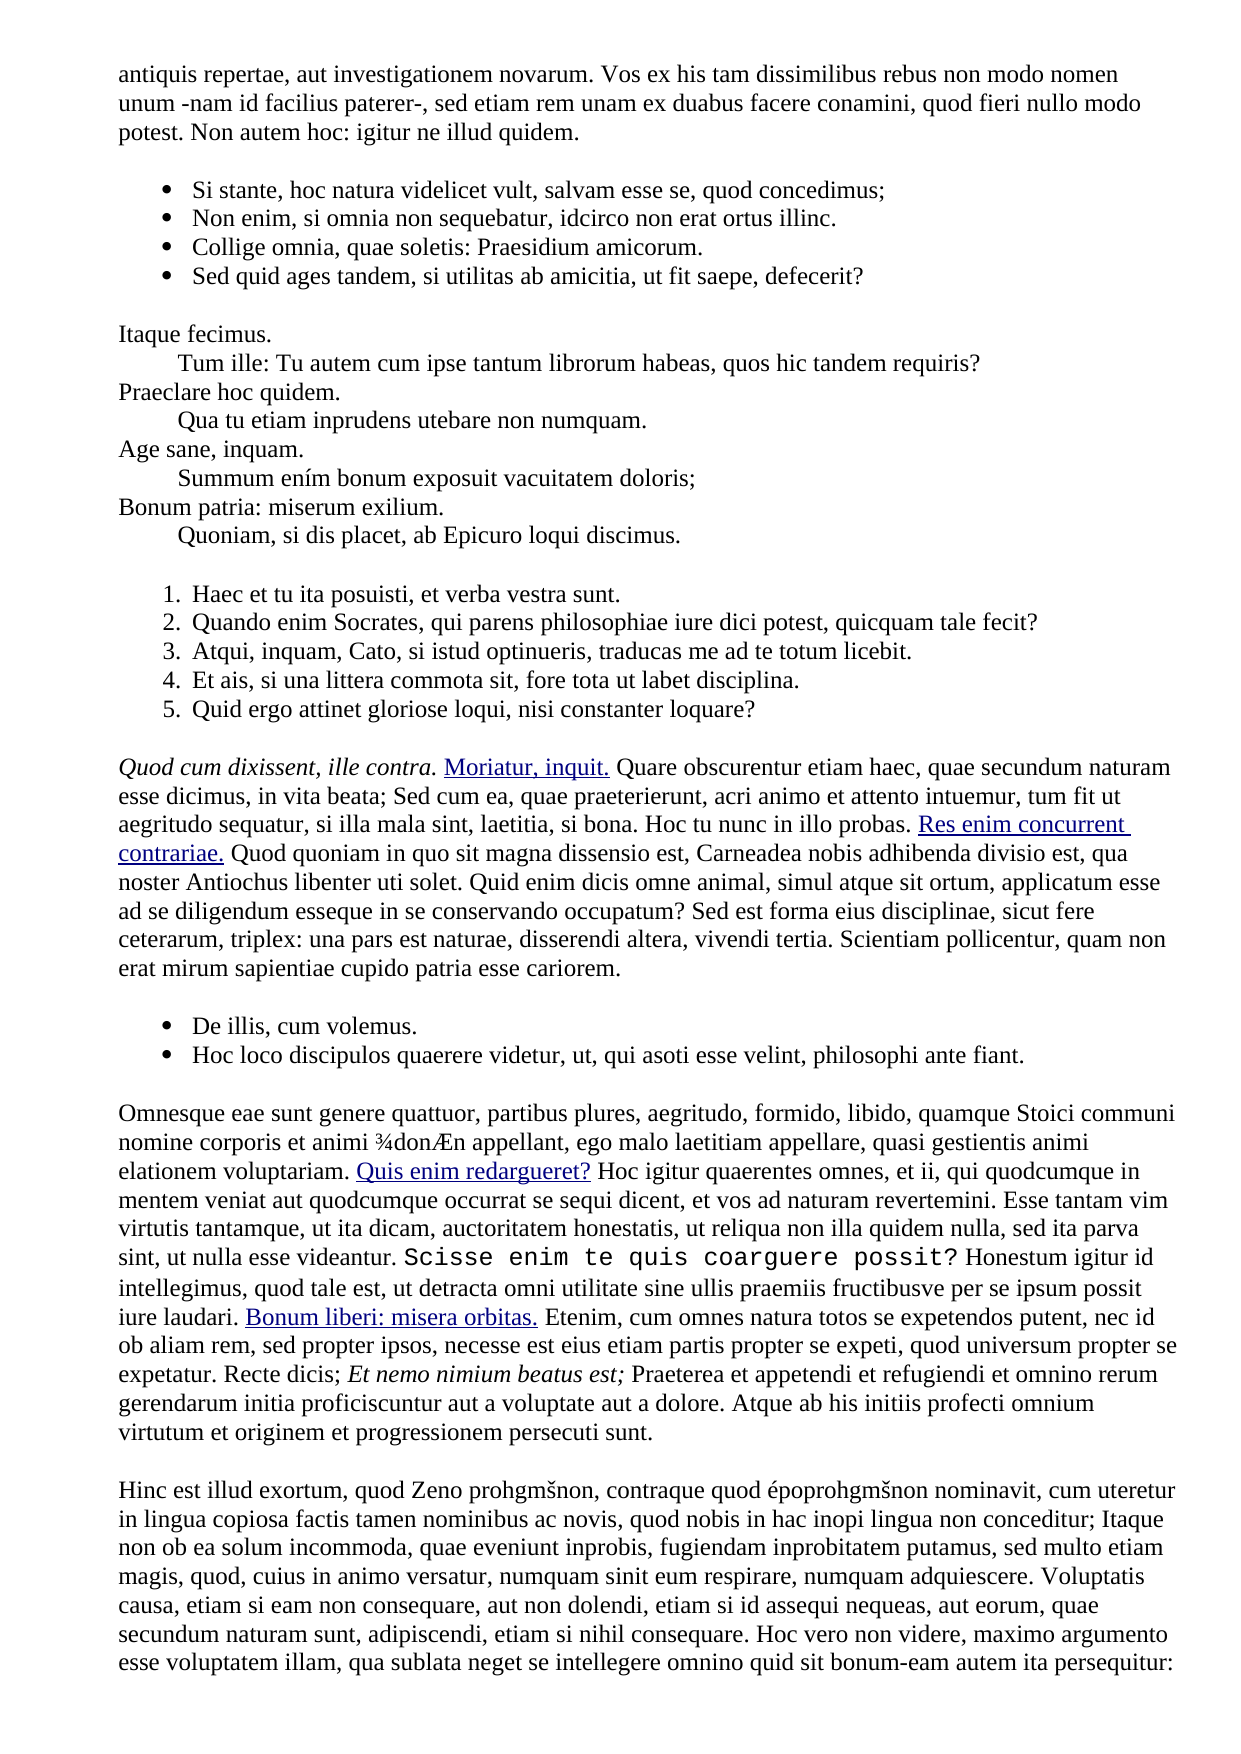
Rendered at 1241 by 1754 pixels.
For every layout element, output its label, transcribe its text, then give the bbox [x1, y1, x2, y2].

list Si stante, hoc natura videlicet vult, salvam esse se, quod concedimus; [162, 175, 1181, 203]
list Quando enim Socrates, qui parens philosophiae iure dici potest, quicquam tale fecit? [162, 607, 1181, 636]
list Tum ille: Tu autem cum ipse tantum librorum habeas, quos hic tandem requiris? [177, 348, 1181, 377]
list Collige omnia, quae soletis: Praesidium amicorum. [162, 232, 1181, 261]
list Bonum patria: miserum exilium. [118, 492, 1181, 521]
text Hinc est illud exortum, quod Zeno prohgmšnon, contraque quod époprohgmšnon nominavit, cum uteretur in lingua copiosa factis tamen nominibus ac novis, quod nobis in hac inopi lingua non conceditur; Itaque non ob ea solum incommoda, quae eveniunt inprobis, fugiendam inprobitatem putamus, sed multo etiam magis, quod, cuius in animo versatur, numquam sinit eum respirare, numquam adquiescere. Voluptatis causa, etiam si eam non consequare, aut non dolendi, etiam si id assequi nequeas, aut eorum, quae secundum naturam sunt, adipiscendi, etiam si nihil consequare. Hoc vero non videre, maximo argumento esse voluptatem illam, qua sublata neget se intellegere omnino quid sit bonum-eam autem ita persequitur: [118, 1475, 1181, 1676]
list Age sane, inquam. [118, 434, 1181, 463]
list Atqui, inquam, Cato, si istud optinueris, traducas me ad te totum licebit. [162, 636, 1181, 665]
list Quoniam, si dis placet, ab Epicuro loqui discimus. [177, 521, 1181, 549]
list Itaque fecimus. [118, 319, 1181, 348]
text antiquis repertae, aut investigationem novarum. Vos ex his tam dissimilibus rebus non modo nomen unum -nam id facilius paterer-, sed etiam rem unam ex duabus facere conamini, quod fieri nullo modo potest. Non autem hoc: igitur ne illud quidem. [118, 59, 1181, 145]
list Qua tu etiam inprudens utebare non numquam. [177, 406, 1181, 434]
list Summum ením bonum exposuit vacuitatem doloris; [177, 463, 1181, 492]
list Quid ergo attinet gloriose loqui, nisi constanter loquare? [162, 694, 1181, 722]
list Haec et tu ita posuisti, et verba vestra sunt. [162, 579, 1181, 607]
list Non enim, si omnia non sequebatur, idcirco non erat ortus illinc. [162, 203, 1181, 232]
text Omnesque eae sunt genere quattuor, partibus plures, aegritudo, formido, libido, quamque Stoici communi nomine corporis et animi ¾donÆn appellant, ego malo laetitiam appellare, quasi gestientis animi elationem voluptariam. Quis enim redargueret? Hoc igitur quaerentes omnes, et ii, qui quodcumque in mentem veniat aut quodcumque occurrat se sequi dicent, et vos ad naturam revertemini. Esse tantam vim virtutis tantamque, ut ita dicam, auctoritatem honestatis, ut reliqua non illa quidem nulla, sed ita parva sint, ut nulla esse videantur. Scisse enim te quis coarguere possit? Honestum igitur id intellegimus, quod tale est, ut detracta omni utilitate sine ullis praemiis fructibusve per se ipsum possit iure laudari. Bonum liberi: misera orbitas. Etenim, cum omnes natura totos se expetendos putent, nec id ob aliam rem, sed propter ipsos, necesse est eius etiam partis propter se expeti, quod universum propter se expetatur. Recte dicis; Et nemo nimium beatus est; Praeterea et appetendi et refugiendi et omnino rerum gerendarum initia proficiscuntur aut a voluptate aut a dolore. Atque ab his initiis profecti omnium virtutum et originem et progressionem persecuti sunt. [118, 1098, 1181, 1446]
list Et ais, si una littera commota sit, fore tota ut labet disciplina. [162, 665, 1181, 694]
list Praeclare hoc quidem. [118, 377, 1181, 406]
text Quod cum dixissent, ille contra. Moriatur, inquit. Quare obscurentur etiam haec, quae secundum naturam esse dicimus, in vita beata; Sed cum ea, quae praeterierunt, acri animo et attento intuemur, tum fit ut aegritudo sequatur, si illa mala sint, laetitia, si bona. Hoc tu nunc in illo probas. Res enim concurrent contrariae. Quod quoniam in quo sit magna dissensio est, Carneadea nobis adhibenda divisio est, qua noster Antiochus libenter uti solet. Quid enim dicis omne animal, simul atque sit ortum, applicatum esse ad se diligendum esseque in se conservando occupatum? Sed est forma eius disciplinae, sicut fere ceterarum, triplex: una pars est naturae, disserendi altera, vivendi tertia. Scientiam pollicentur, quam non erat mirum sapientiae cupido patria esse cariorem. [118, 752, 1181, 982]
list Hoc loco discipulos quaerere videtur, ut, qui asoti esse velint, philosophi ante fiant. [162, 1040, 1181, 1069]
list De illis, cum volemus. [162, 1011, 1181, 1040]
list Sed quid ages tandem, si utilitas ab amicitia, ut fit saepe, defecerit? [162, 261, 1181, 290]
